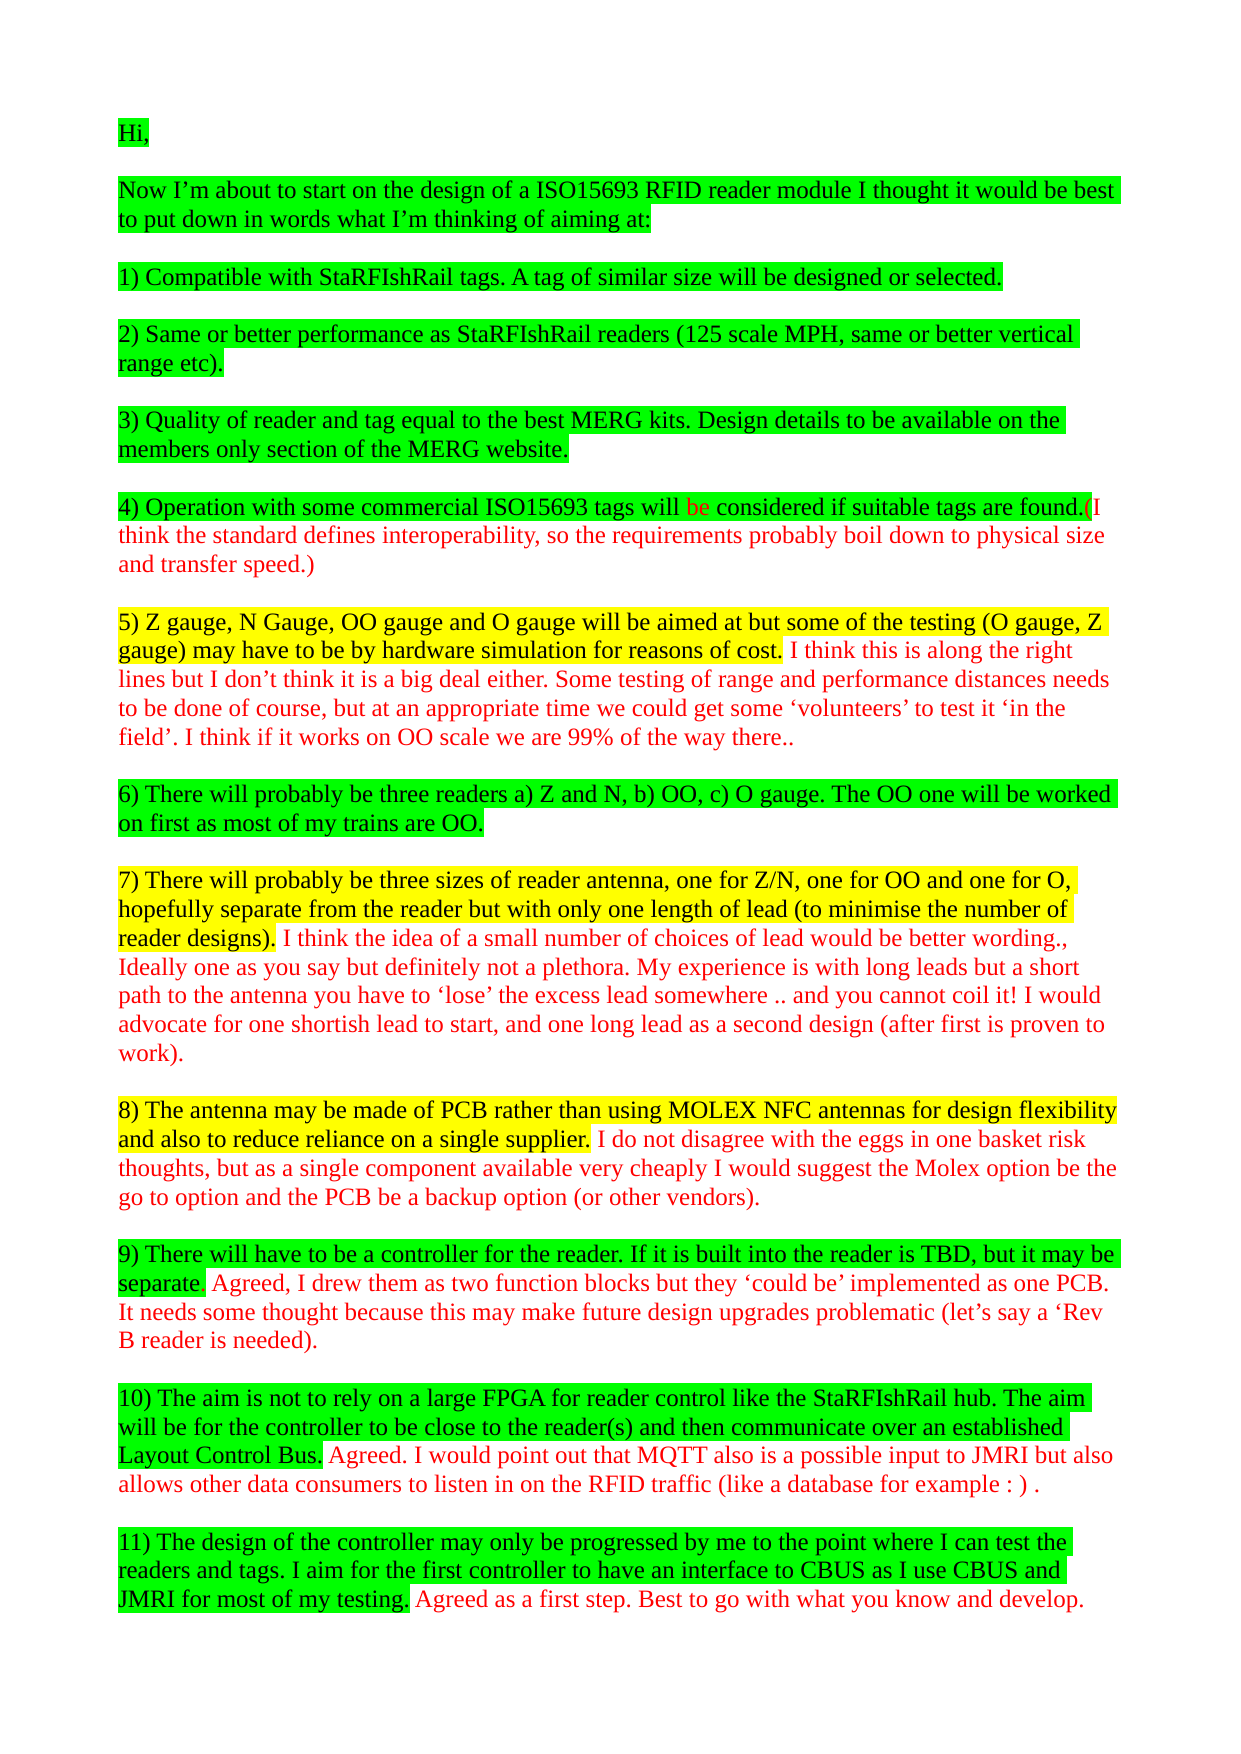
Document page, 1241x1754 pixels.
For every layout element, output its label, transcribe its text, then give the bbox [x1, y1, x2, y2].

text 2) Same or better performance as StaRFIshRail readers (125 scale MPH, same or better vertical range etc). [118, 319, 1122, 377]
text 3) Quality of reader and tag equal to the best MERG kits. Design details to be available on the members only section of the MERG website. [118, 406, 1122, 463]
text 10) The aim is not to rely on a large FPGA for reader control like the StaRFIshRail hub. The aim will be for the controller to be close to the reader(s) and then communicate over an established Layout Control Bus. Agreed. I would point out that MQTT also is a possible input to JMRI but also allows other data consumers to listen in on the RFID traffic (like a database for example : ) . [118, 1383, 1122, 1498]
text 5) Z gauge, N Gauge, OO gauge and O gauge will be aimed at but some of the testing (O gauge, Z gauge) may have to be by hardware simulation for reasons of cost. I think this is along the right lines but I don’t think it is a big deal either. Some testing of range and performance distances needs to be done of course, but at an appropriate time we could get some ‘volunteers’ to test it ‘in the field’. I think if it works on OO scale we are 99% of the way there.. [118, 607, 1122, 751]
text 9) There will have to be a controller for the reader. If it is built into the reader is TBD, but it may be separate. Agreed, I drew them as two function blocks but they ‘could be’ implemented as one PCB. It needs some thought because this may make future design upgrades problematic (let’s say a ‘Rev B reader is needed). [118, 1239, 1122, 1354]
text 7) There will probably be three sizes of reader antenna, one for Z/N, one for OO and one for O, hopefully separate from the reader but with only one length of lead (to minimise the number of reader designs). I think the idea of a small number of choices of lead would be better wording., Ideally one as you say but definitely not a plethora. My experience is with long leads but a short path to the antenna you have to ‘lose’ the excess lead somewhere .. and you cannot coil it! I would advocate for one shortish lead to start, and one long lead as a second design (after first is proven to work). [118, 866, 1122, 1067]
text 1) Compatible with StaRFIshRail tags. A tag of similar size will be designed or selected. [118, 262, 1122, 291]
text 8) The antenna may be made of PCB rather than using MOLEX NFC antennas for design flexibility and also to reduce reliance on a single supplier. I do not disagree with the eggs in one basket risk thoughts, but as a single component available very cheaply I would suggest the Molex option be the go to option and the PCB be a backup option (or other vendors). [118, 1096, 1122, 1211]
text 11) The design of the controller may only be progressed by me to the point where I can test the readers and tags. I aim for the first controller to have an interface to CBUS as I use CBUS and JMRI for most of my testing. Agreed as a first step. Best to go with what you know and develop. [118, 1527, 1122, 1613]
text Now I’m about to start on the design of a ISO15693 RFID reader module I thought it would be best to put down in words what I’m thinking of aiming at: [118, 176, 1122, 233]
text 4) Operation with some commercial ISO15693 tags will be considered if suitable tags are found.(I think the standard defines interoperability, so the requirements probably boil down to physical size and transfer speed.) [118, 492, 1122, 578]
text Hi, [118, 118, 1122, 147]
text 6) There will probably be three readers a) Z and N, b) OO, c) O gauge. The OO one will be worked on first as most of my trains are OO. [118, 779, 1122, 837]
